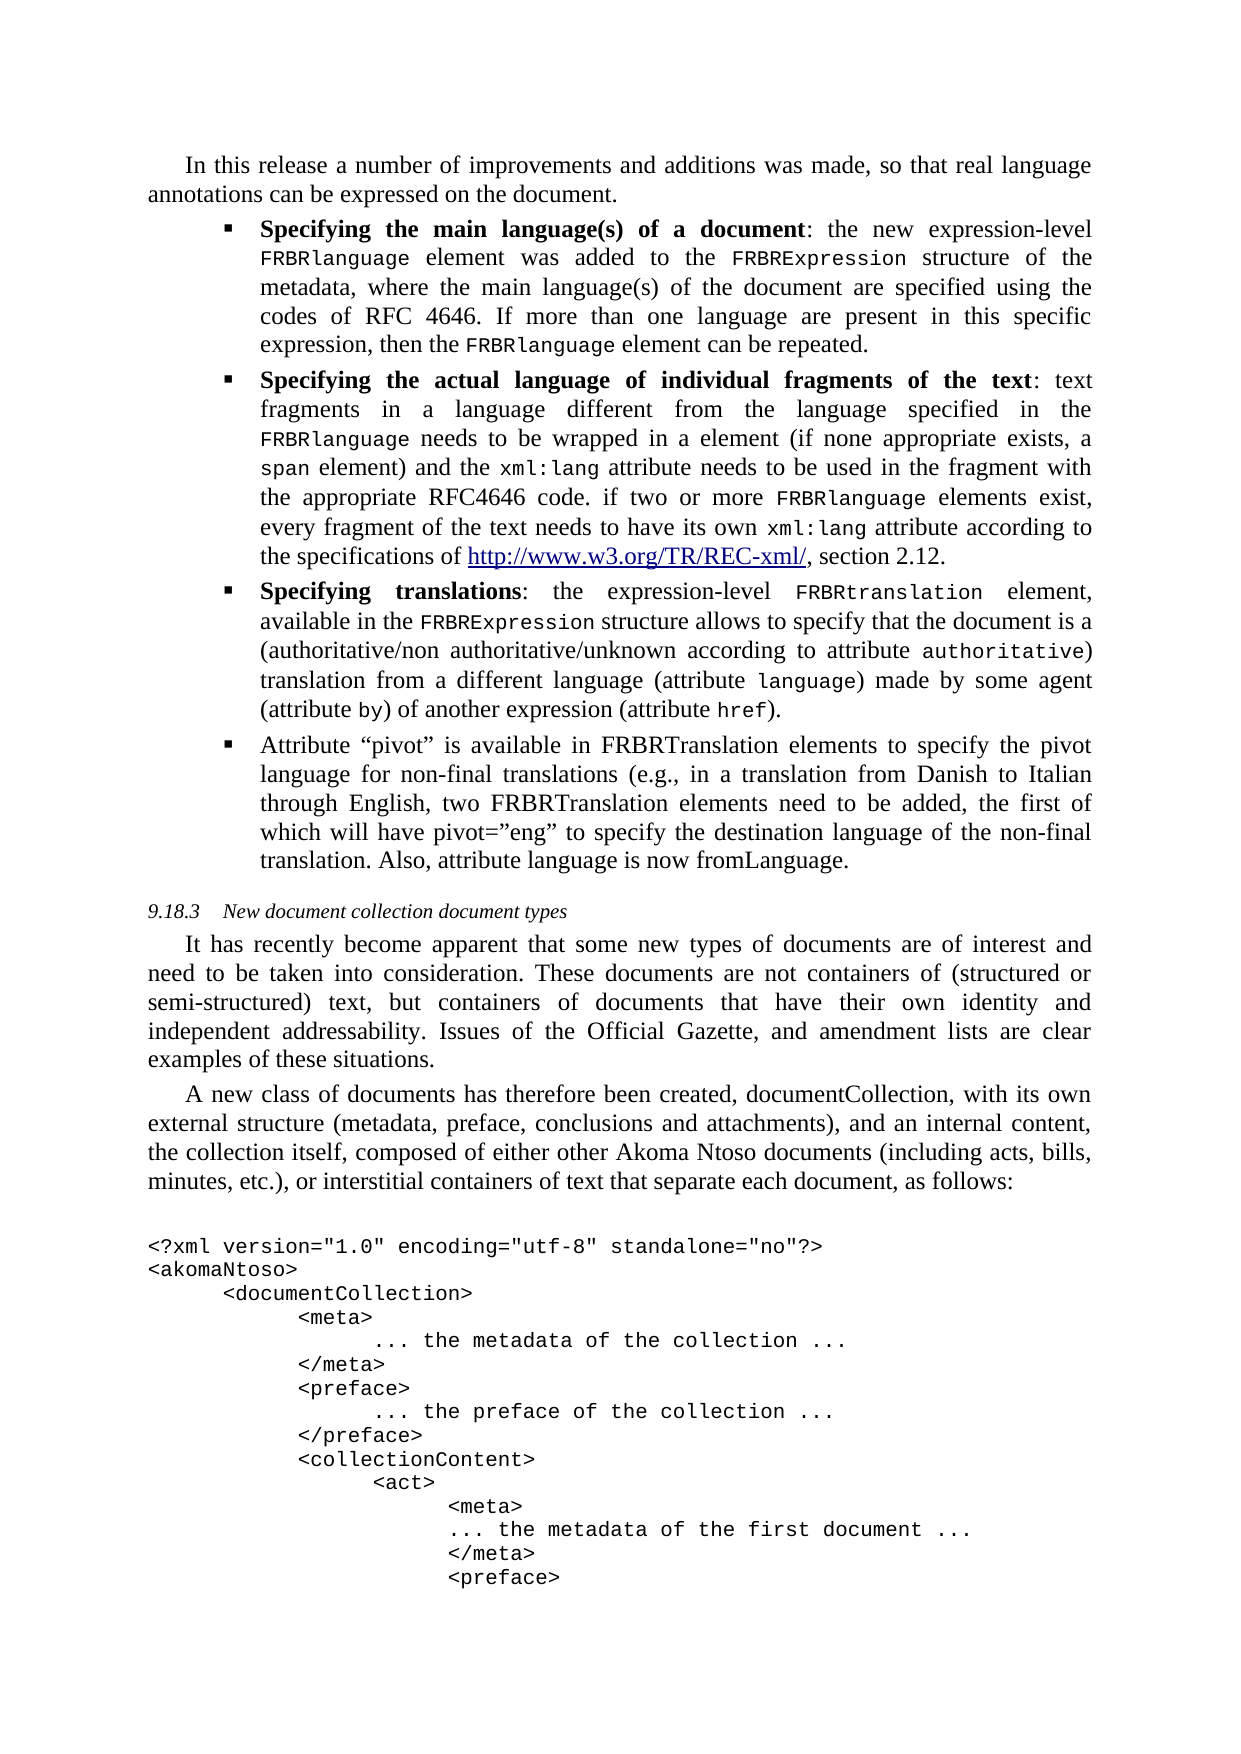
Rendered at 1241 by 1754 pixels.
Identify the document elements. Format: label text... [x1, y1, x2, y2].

list Specifying the actual language of individual fragments of the text: text fragments in a language different from the language specified in the FRBRlanguage needs to be wrapped in a element (if none appropriate exists, a span element) and the xml:lang attribute needs to be used in the fragment with the appropriate RFC4646 code. if two or more FRBRlanguage elements exist, every fragment of the text needs to have its own xml:lang attribute according to the specifications of http://www.w3.org/TR/REC-xml/, section 2.12. [222, 365, 1092, 570]
text <?xml version="1.0" encoding="utf-8" standalone="no"?> <akomaNtoso> <documentCollection> <meta> ... the metadata of the collection ... </meta> <preface> ... the preface of the collection ... </preface> <collectionContent> <act> <meta> ... the metadata of the first document ... </meta> <preface> [148, 1236, 1092, 1590]
subtitle New document collection document types [148, 899, 1092, 923]
text It has recently become apparent that some new types of documents are of interest and need to be taken into consideration. These documents are not containers of (structured or semi-structured) text, but containers of documents that have their own identity and independent addressability. Issues of the Official Gazette, and amendment lists are clear examples of these situations. [148, 929, 1092, 1073]
text A new class of documents has therefore been created, documentCollection, with its own external structure (metadata, preface, conclusions and attachments), and an internal content, the collection itself, composed of either other Akoma Ntoso documents (including acts, bills, minutes, etc.), or interstitial containers of text that separate each document, as follows: [148, 1079, 1092, 1194]
list Specifying the main language(s) of a document: the new expression-level FRBRlanguage element was added to the FRBRExpression structure of the metadata, where the main language(s) of the document are specified using the codes of RFC 4646. If more than one language are present in this specific expression, then the FRBRlanguage element can be repeated. [222, 214, 1092, 359]
text In this release a number of improvements and additions was made, so that real language annotations can be expressed on the document. [148, 150, 1092, 207]
list Specifying translations: the expression-level FRBRtranslation element, available in the FRBRExpression structure allows to specify that the document is a (authoritative/non authoritative/unknown according to attribute authoritative) translation from a different language (attribute language) made by some agent (attribute by) of another expression (attribute href). [222, 576, 1092, 724]
list Attribute “pivot” is available in FRBRTranslation elements to specify the pivot language for non-final translations (e.g., in a translation from Danish to Italian through English, two FRBRTranslation elements need to be added, the first of which will have pivot=”eng” to specify the destination language of the non-final translation. Also, attribute language is now fromLanguage. [222, 730, 1092, 874]
